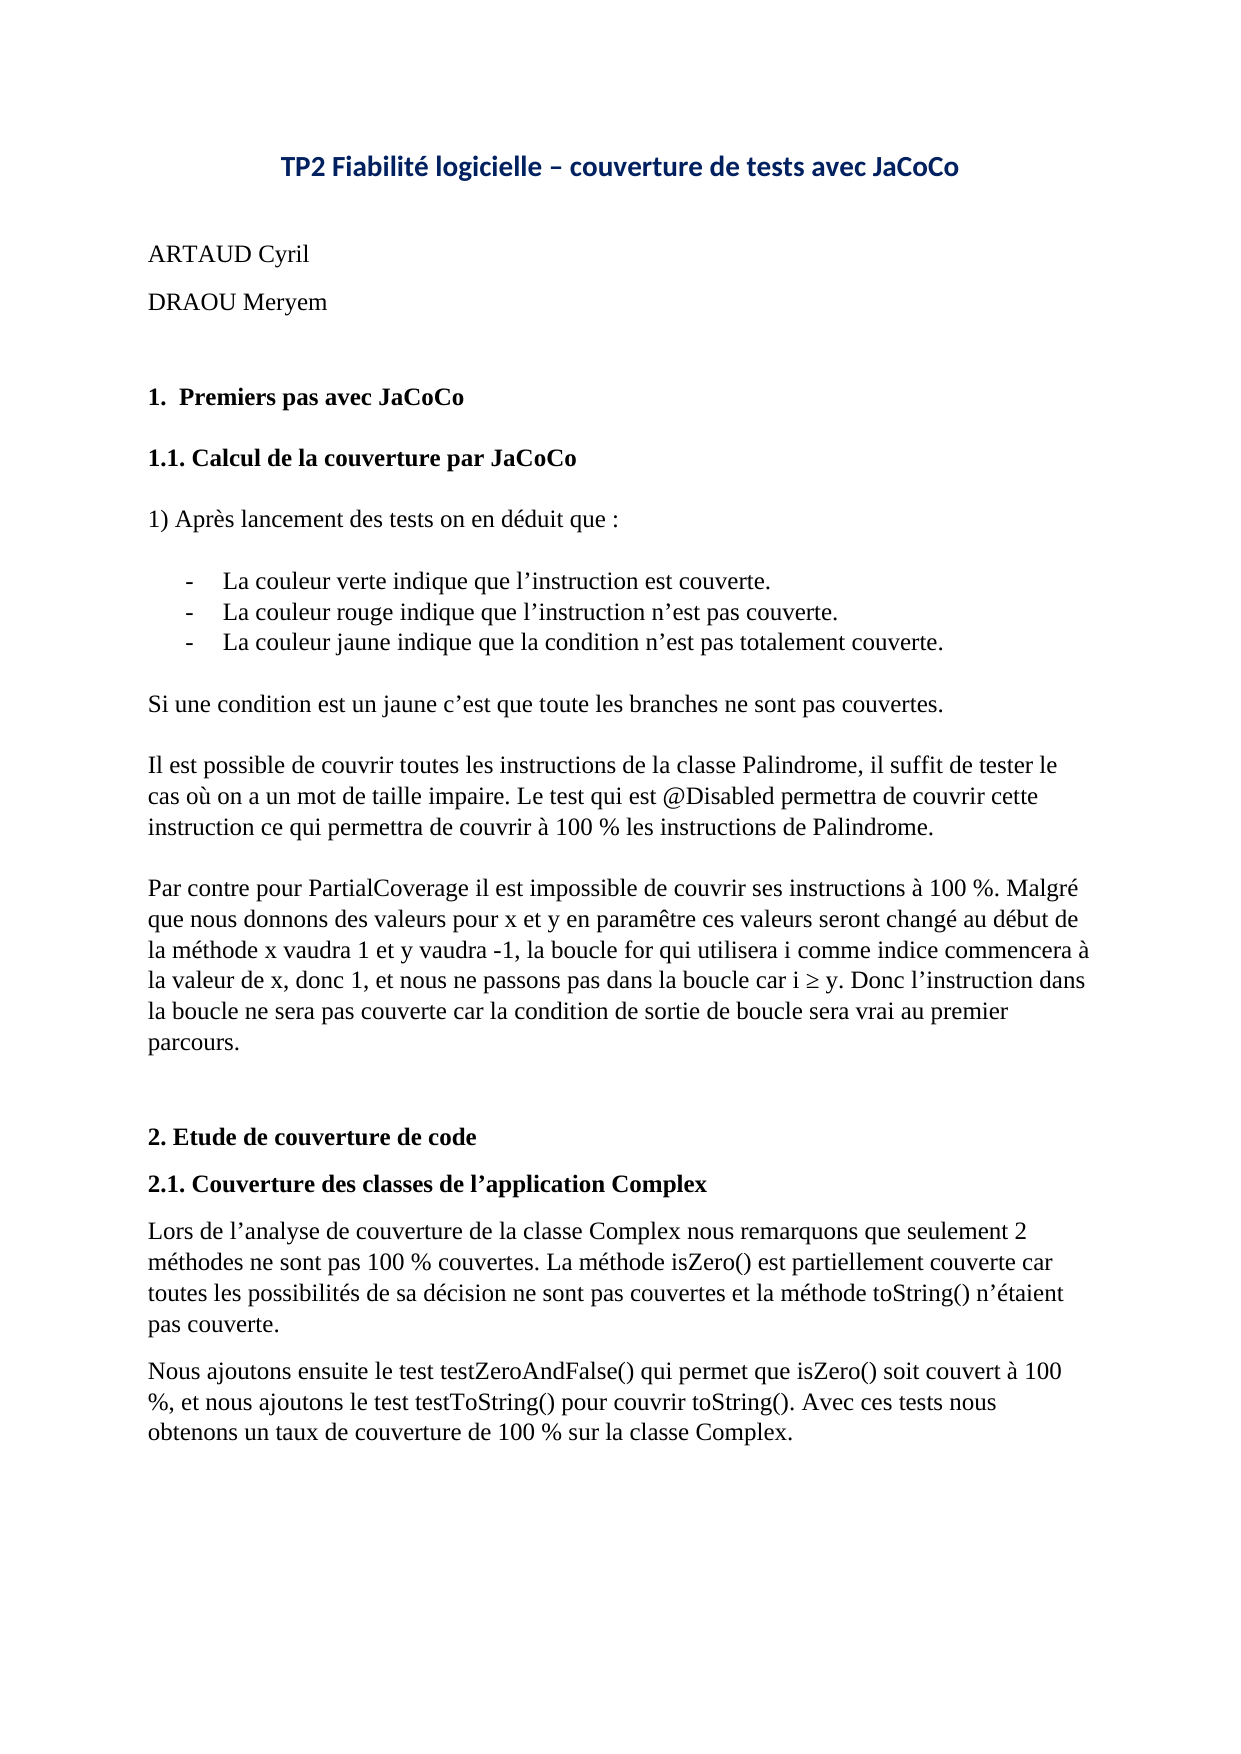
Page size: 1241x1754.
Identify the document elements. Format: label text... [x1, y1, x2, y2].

list La couleur rouge indique que l’instruction n’est pas couverte. [185, 597, 1093, 625]
text TP2 Fiabilité logicielle – couverture de tests avec JaCoCo [148, 148, 1093, 183]
text DRAOU Meryem [148, 287, 1093, 316]
text 2. Etude de couverture de code [148, 1122, 1093, 1150]
list La couleur verte indique que l’instruction est couverte. [185, 566, 1093, 595]
list Par contre pour PartialCoverage il est impossible de couvrir ses instructions à 100 %. Malgré que nous donnons des valeurs pour x et y en paramêtre ces valeurs seront changé au début de la méthode x vaudra 1 et y vaudra -1, la boucle for qui utilisera i comme indice commencera à la valeur de x, donc 1, et nous ne passons pas dans la boucle car i ≥ y. Donc l’instruction dans la boucle ne sera pas couverte car la condition de sortie de boucle sera vrai au premier parcours. [148, 873, 1093, 1056]
list Si une condition est un jaune c’est que toute les branches ne sont pas couvertes. [148, 689, 1093, 718]
list 1) Après lancement des tests on en déduit que : [148, 504, 1093, 533]
text Nous ajoutons ensuite le test testZeroAndFalse() qui permet que isZero() soit couvert à 100 %, et nous ajoutons le test testToString() pour couvrir toString(). Avec ces tests nous obtenons un taux de couverture de 100 % sur la classe Complex. [148, 1356, 1093, 1446]
list Il est possible de couvrir toutes les instructions de la classe Palindrome, il suffit de tester le cas où on a un mot de taille impaire. Le test qui est @Disabled permettra de couvrir cette instruction ce qui permettra de couvrir à 100 % les instructions de Palindrome. [148, 750, 1093, 841]
list La couleur jaune indique que la condition n’est pas totalement couverte. [185, 627, 1093, 656]
text Lors de l’analyse de couverture de la classe Complex nous remarquons que seulement 2 méthodes ne sont pas 100 % couvertes. La méthode isZero() est partiellement couverte car toutes les possibilités de sa décision ne sont pas couvertes et la méthode toString() n’étaient pas couverte. [148, 1216, 1093, 1337]
text 2.1. Couverture des classes de l’application Complex [148, 1169, 1093, 1198]
list 1. Premiers pas avec JaCoCo [148, 382, 1093, 410]
list 1.1. Calcul de la couverture par JaCoCo [148, 443, 1093, 472]
text ARTAUD Cyril [148, 239, 1093, 268]
